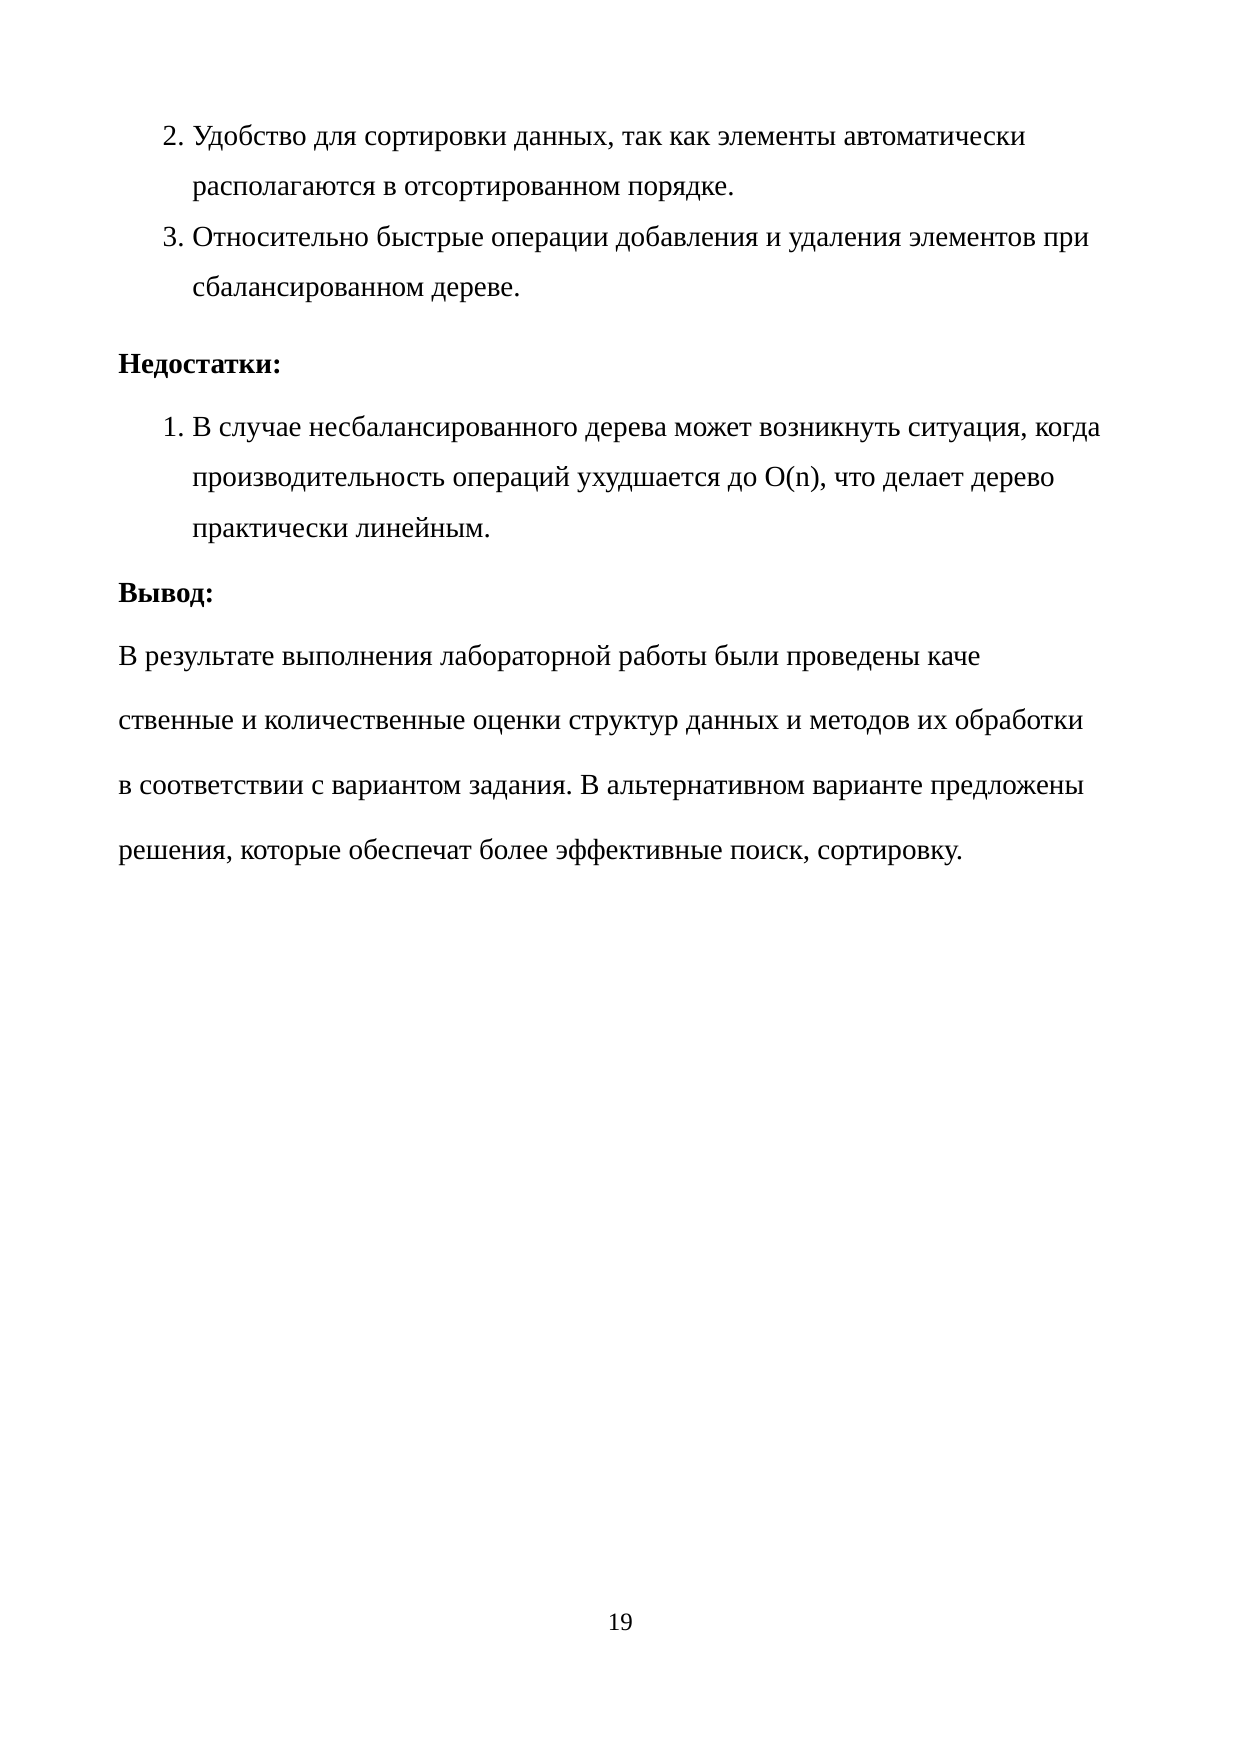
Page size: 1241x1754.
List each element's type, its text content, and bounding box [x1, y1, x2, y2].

subtitle Недостатки: [118, 346, 1122, 380]
text ственные и количественные оценки структур данных и методов их обработки [118, 702, 1122, 736]
list Удобство для сортировки данных, так как элементы автоматически располагаются в отсортированном порядке. [162, 118, 1122, 202]
subtitle Вывод: [118, 575, 1122, 608]
list Относительно быстрые операции добавления и удаления элементов при сбалансированном дереве. [162, 219, 1122, 303]
list В случае несбалансированного дерева может возникнуть ситуация, когда производительность операций ухудшается до O(n), что делает дерево практически линейным. [162, 409, 1122, 543]
text в соответствии с вариантом задания. В альтернативном варианте предложены [118, 767, 1122, 801]
text В результате выполнения лабораторной работы были проведены каче [118, 638, 1122, 671]
text решения, которые обеспечат более эффективные поиск, сортировку. [118, 832, 1122, 866]
